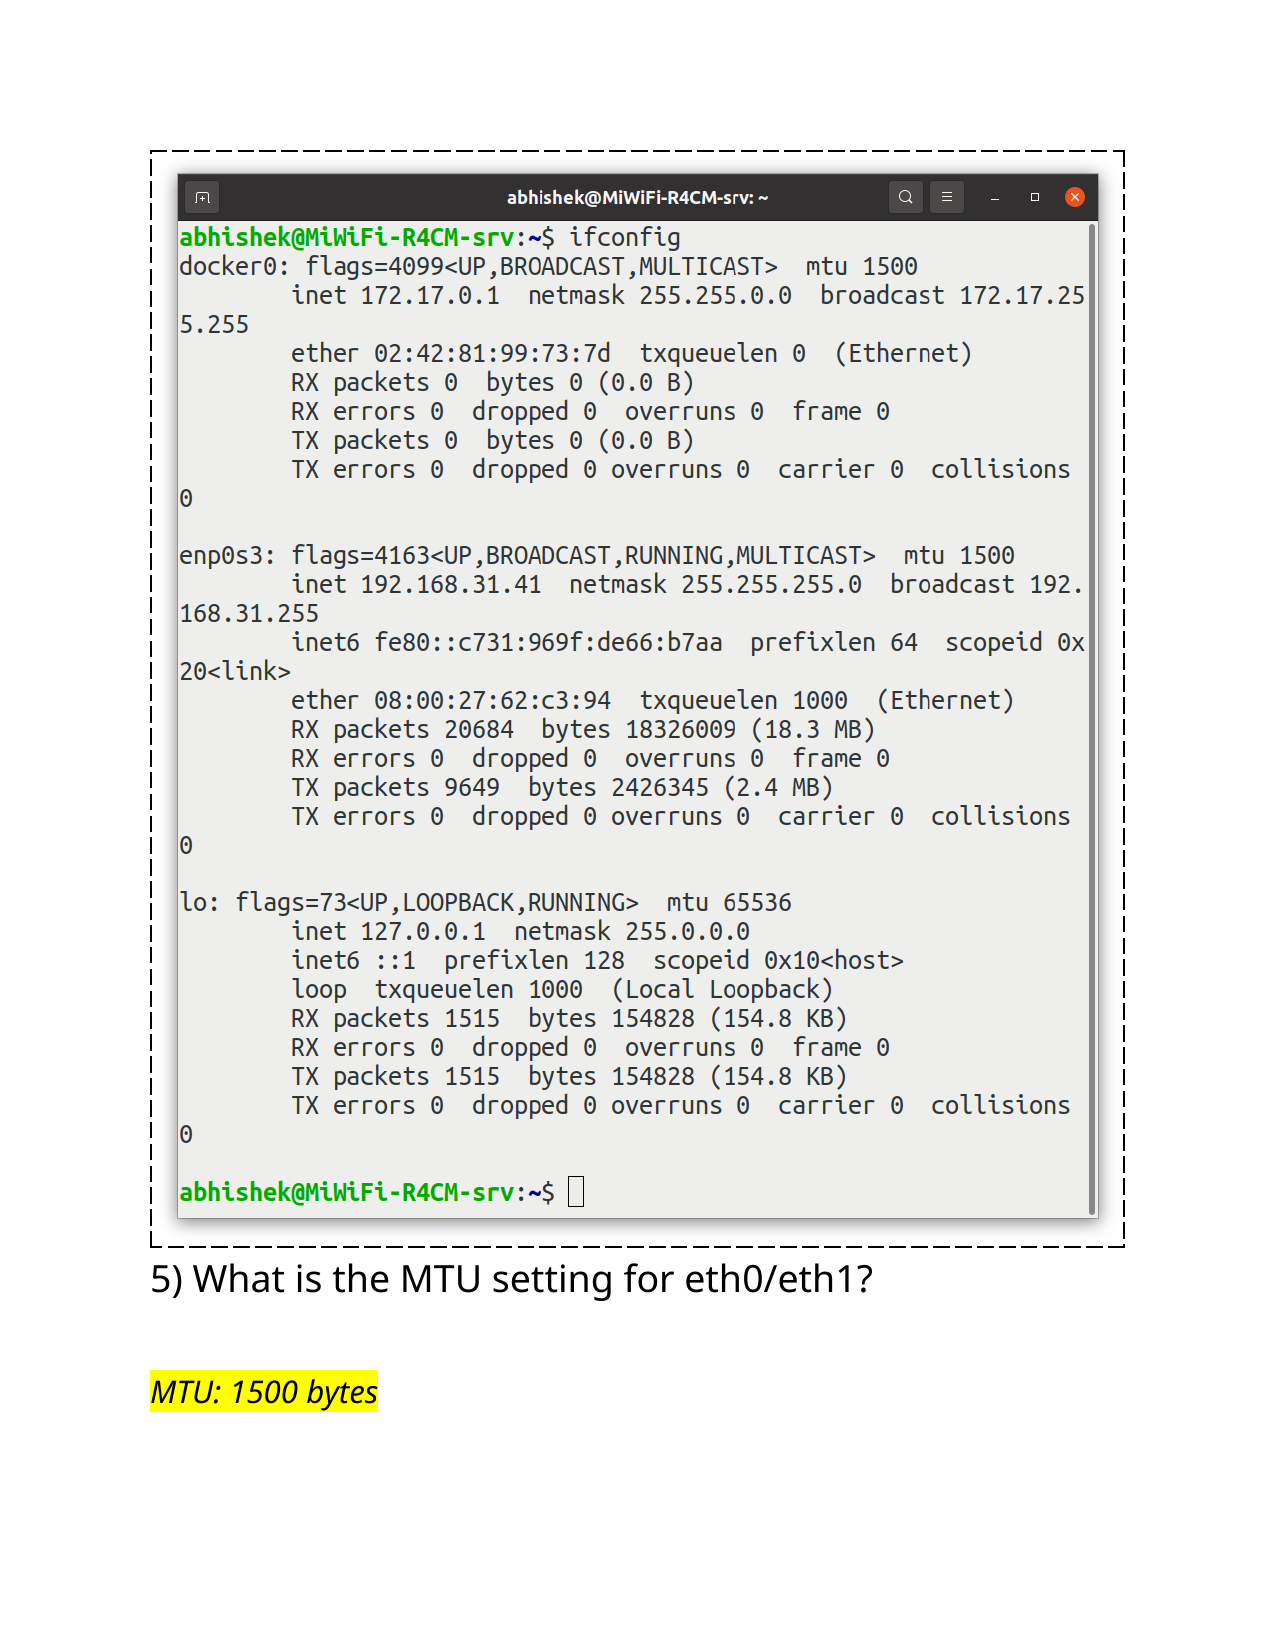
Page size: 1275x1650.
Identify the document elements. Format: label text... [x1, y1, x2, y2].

text MTU: 1500 bytes [150, 1370, 1125, 1412]
text 5) What is the MTU setting for eth0/eth1? [150, 1253, 1125, 1304]
picture [152, 152, 1123, 1246]
